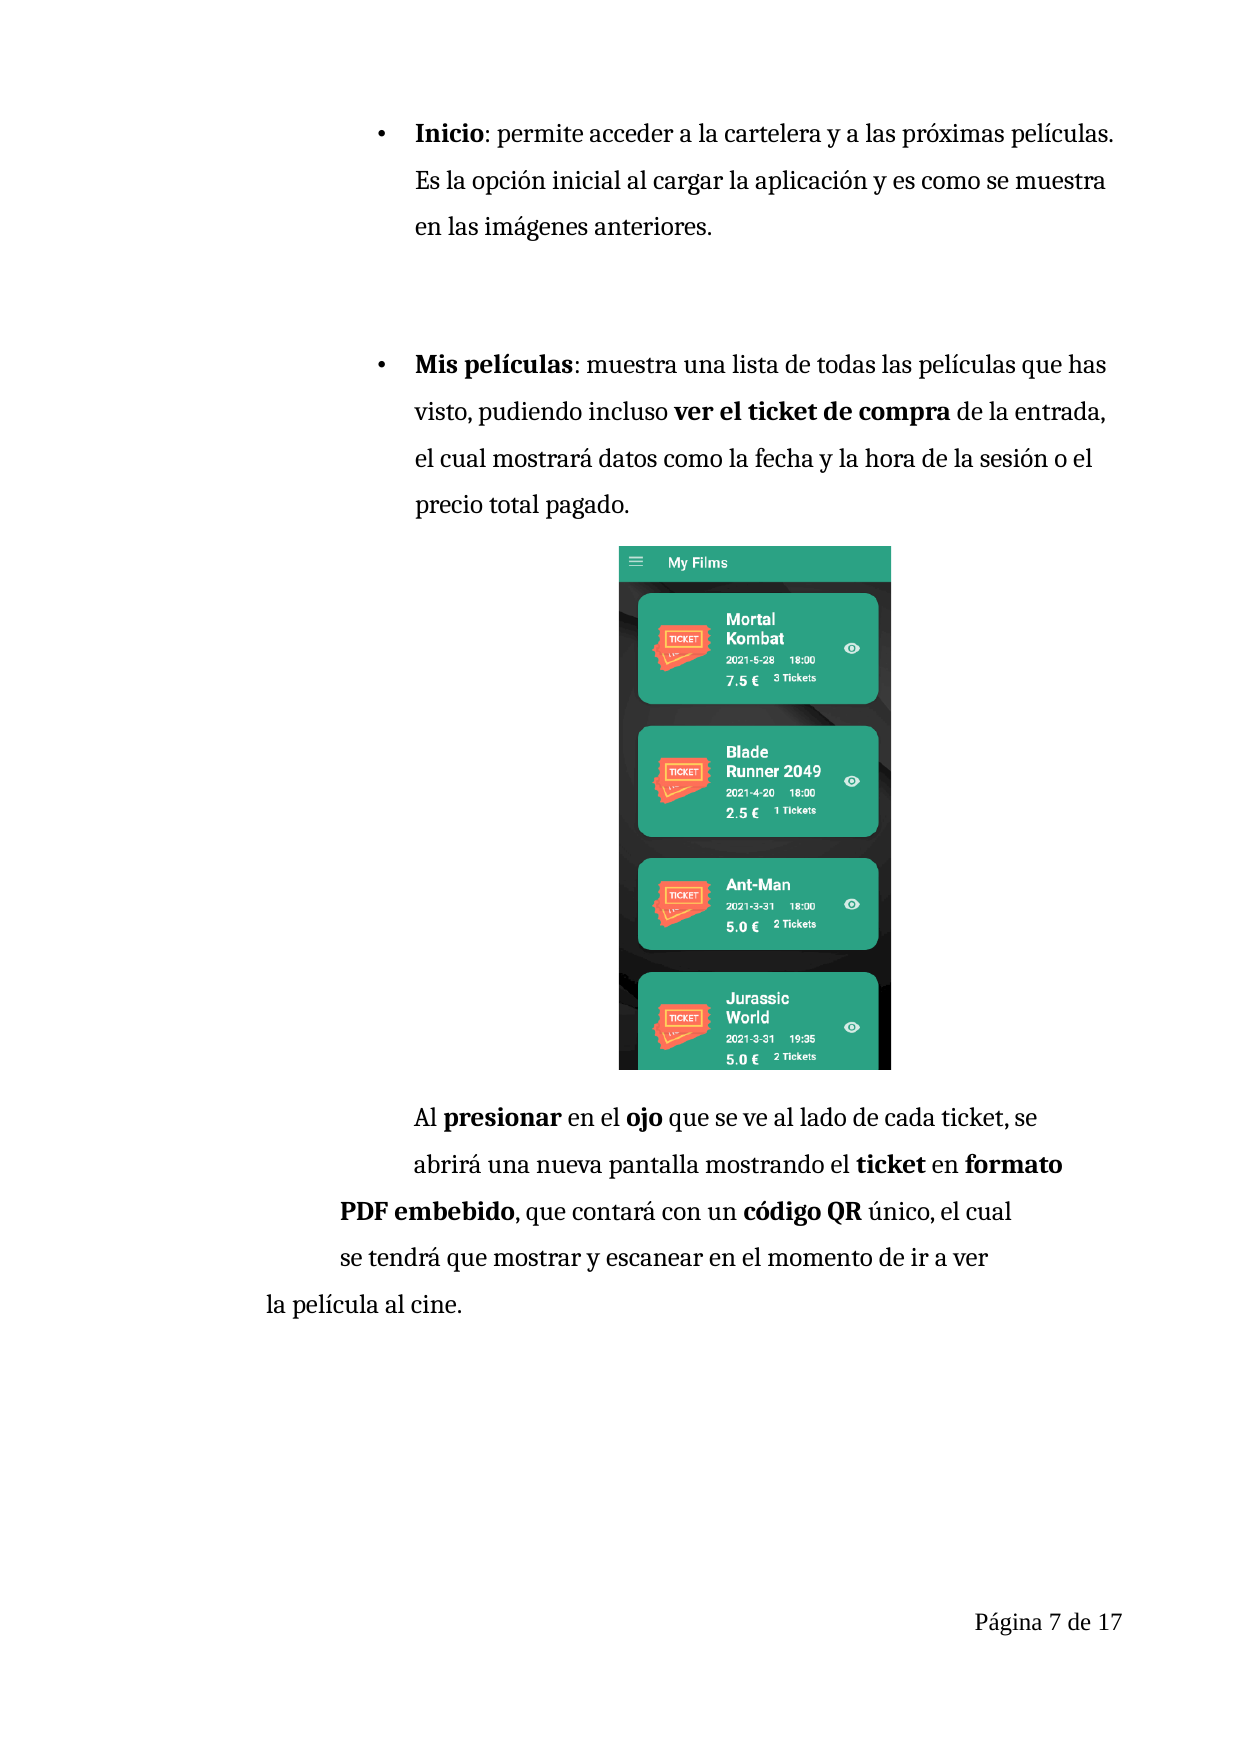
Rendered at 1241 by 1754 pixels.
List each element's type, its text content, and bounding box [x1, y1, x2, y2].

picture [618, 546, 892, 1070]
list Mis películas: muestra una lista de todas las películas que has visto, pudiendo incluso ver el ticket de compra de la entrada, el cual mostrará datos como la fecha y la hora de la sesión o el precio total pagado. [377, 349, 1122, 520]
text Al presionar en el ojo que se ve al lado de cada ticket, se abrirá una nueva pantalla mostrando el ticket en formato PDF embebido, que contará con un código QR único, el cual se tendrá que mostrar y escanear en el momento de ir a ver la película al cine. [118, 1102, 1122, 1320]
list Inicio: permite acceder a la cartelera y a las próximas películas. Es la opción inicial al cargar la aplicación y es como se muestra en las imágenes anteriores. [377, 118, 1122, 243]
